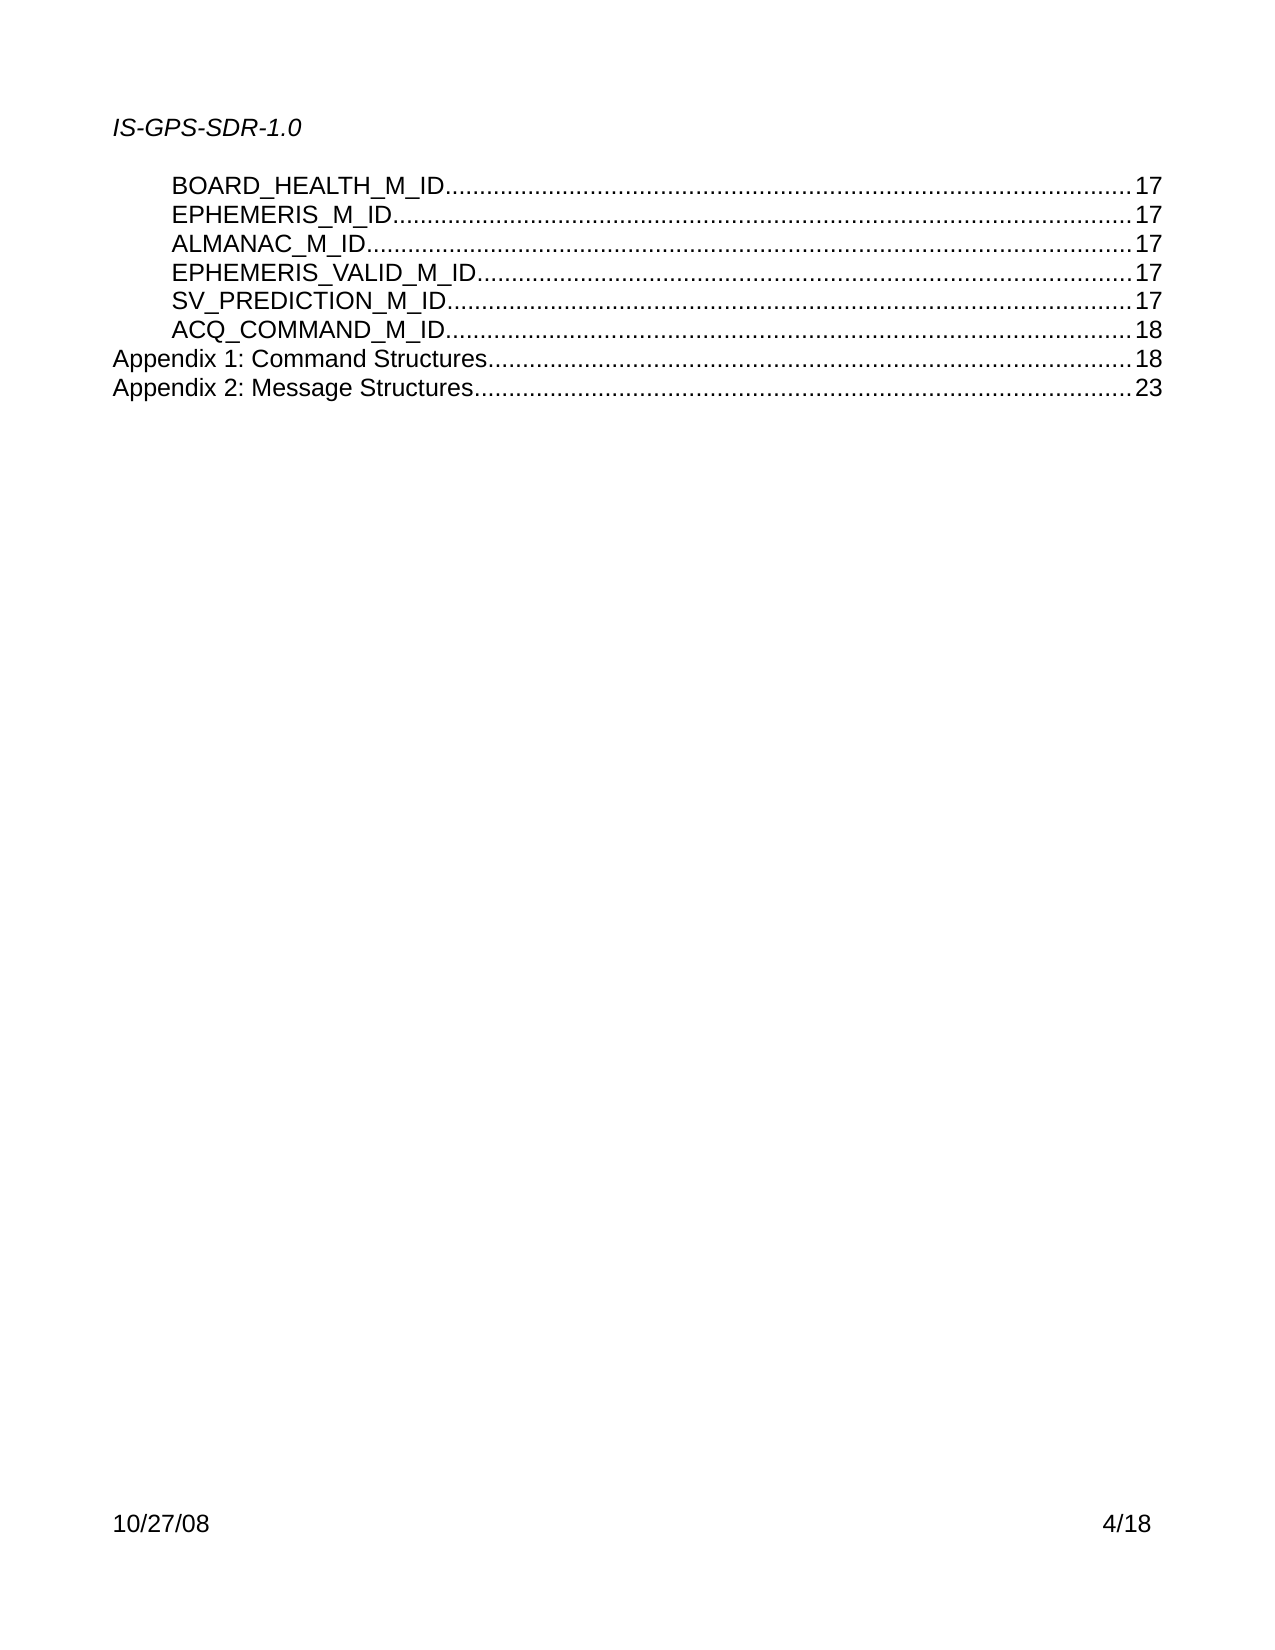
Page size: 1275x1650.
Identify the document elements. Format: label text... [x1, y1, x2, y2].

text ACQ_COMMAND_M_ID 18 [171, 315, 1162, 344]
text ALMANAC_M_ID 17 [171, 229, 1162, 257]
text Appendix 2: Message Structures 23 [112, 372, 1162, 401]
text BOARD_HEALTH_M_ID 17 [171, 171, 1162, 200]
text EPHEMERIS_VALID_M_ID 17 [171, 257, 1162, 286]
text Appendix 1: Command Structures 18 [112, 344, 1162, 372]
text SV_PREDICTION_M_ID 17 [171, 286, 1162, 315]
text EPHEMERIS_M_ID 17 [171, 200, 1162, 229]
